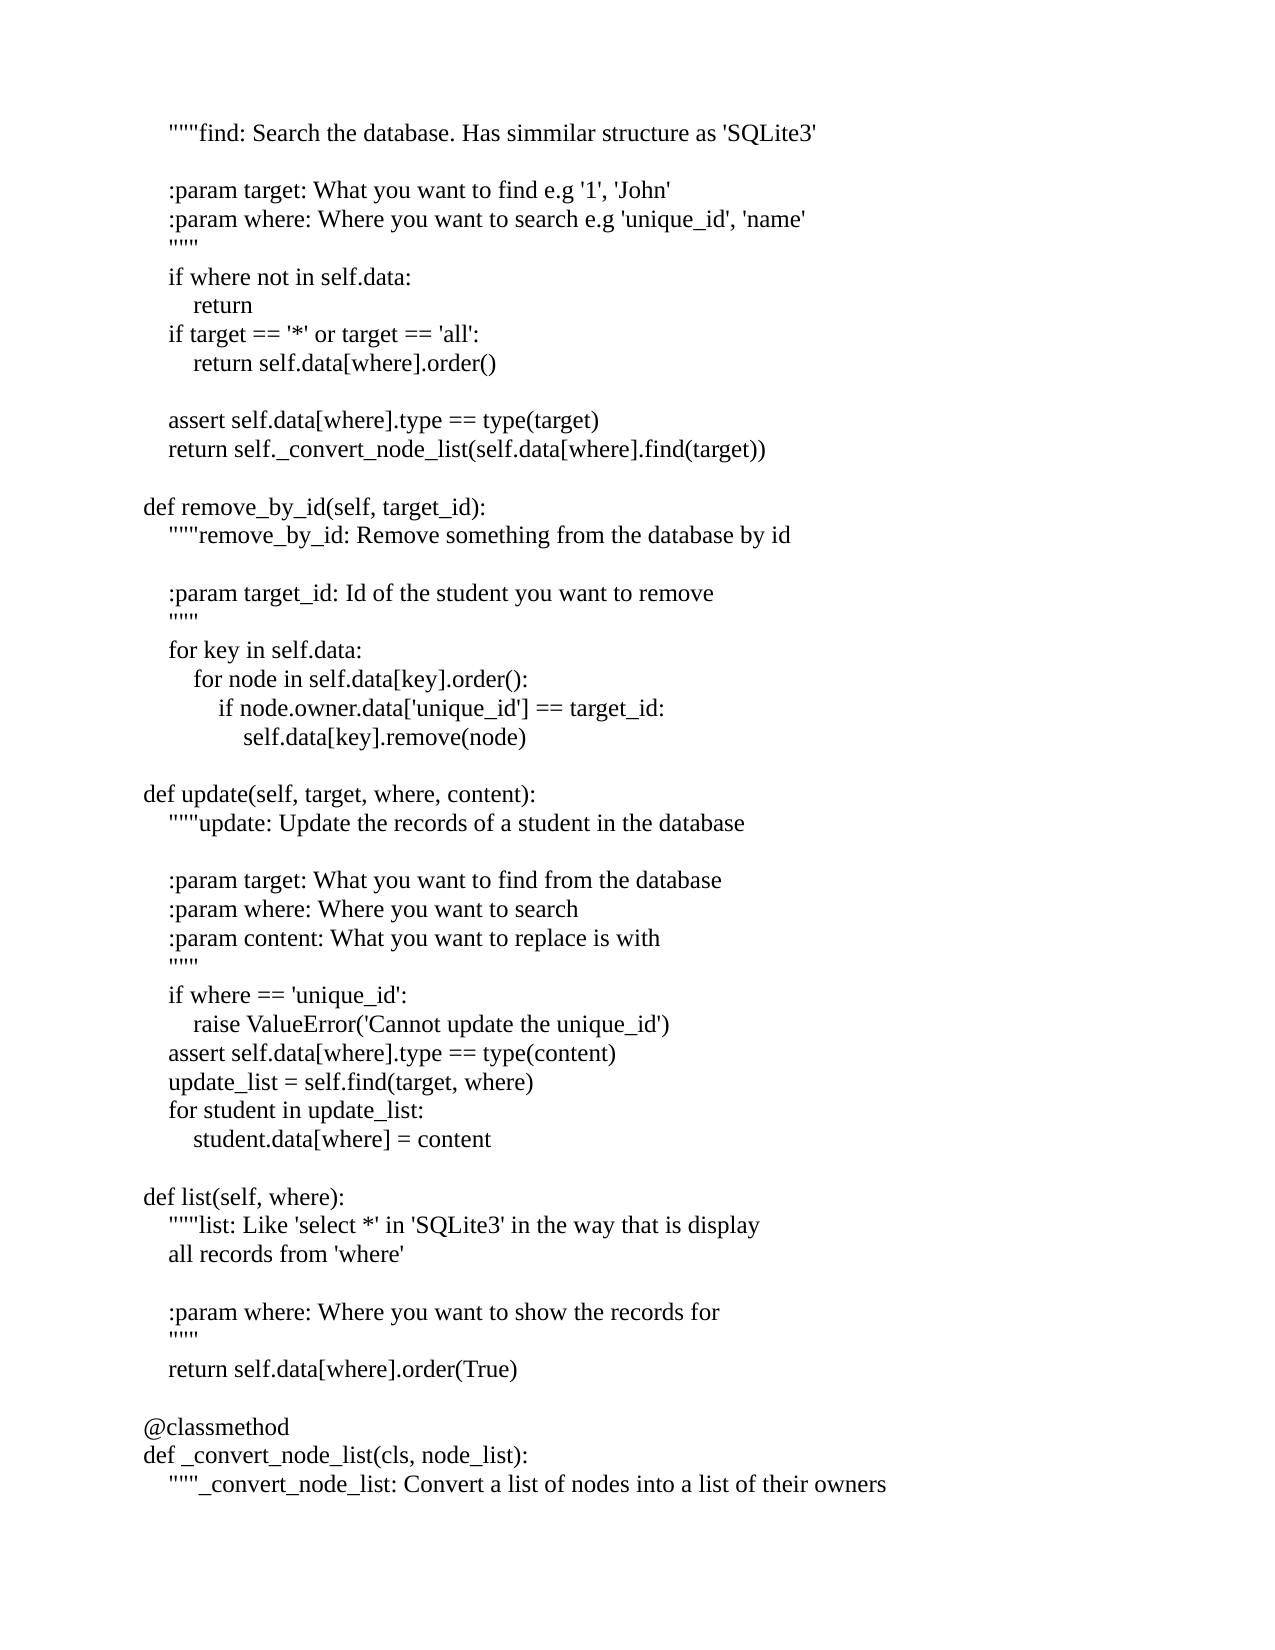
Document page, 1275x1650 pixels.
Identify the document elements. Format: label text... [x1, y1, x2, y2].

text return self.data[where].order(True) [118, 1354, 1157, 1383]
text def remove_by_id(self, target_id): [118, 492, 1157, 521]
text """ [118, 607, 1157, 636]
text """ [118, 1326, 1157, 1354]
text """find: Search the database. Has simmilar structure as 'SQLite3' [118, 118, 1157, 147]
text if target == '*' or target == 'all': [118, 319, 1157, 348]
text """_convert_node_list: Convert a list of nodes into a list of their owners [118, 1469, 1157, 1498]
text assert self.data[where].type == type(content) [118, 1038, 1157, 1067]
text assert self.data[where].type == type(target) [118, 406, 1157, 434]
text """ [118, 233, 1157, 262]
text :param target: What you want to find from the database [118, 866, 1157, 894]
text return [118, 291, 1157, 319]
text def list(self, where): [118, 1182, 1157, 1211]
text for node in self.data[key].order(): [118, 664, 1157, 693]
text :param where: Where you want to search [118, 894, 1157, 923]
text if where == 'unique_id': [118, 981, 1157, 1009]
text def _convert_node_list(cls, node_list): [118, 1441, 1157, 1469]
text student.data[where] = content [118, 1124, 1157, 1153]
text :param target: What you want to find e.g '1', 'John' [118, 176, 1157, 204]
text self.data[key].remove(node) [118, 722, 1157, 751]
text def update(self, target, where, content): [118, 779, 1157, 808]
text """update: Update the records of a student in the database [118, 808, 1157, 837]
text for student in update_list: [118, 1096, 1157, 1124]
text """remove_by_id: Remove something from the database by id [118, 521, 1157, 549]
text """ [118, 952, 1157, 981]
text if where not in self.data: [118, 262, 1157, 291]
text return self.data[where].order() [118, 348, 1157, 377]
text if node.owner.data['unique_id'] == target_id: [118, 693, 1157, 722]
text :param content: What you want to replace is with [118, 923, 1157, 952]
text return self._convert_node_list(self.data[where].find(target)) [118, 434, 1157, 463]
text all records from 'where' [118, 1239, 1157, 1268]
text update_list = self.find(target, where) [118, 1067, 1157, 1096]
text :param where: Where you want to show the records for [118, 1297, 1157, 1326]
text for key in self.data: [118, 636, 1157, 664]
text :param where: Where you want to search e.g 'unique_id', 'name' [118, 204, 1157, 233]
text :param target_id: Id of the student you want to remove [118, 578, 1157, 607]
text """list: Like 'select *' in 'SQLite3' in the way that is display [118, 1211, 1157, 1239]
text raise ValueError('Cannot update the unique_id') [118, 1009, 1157, 1038]
text @classmethod [118, 1412, 1157, 1441]
